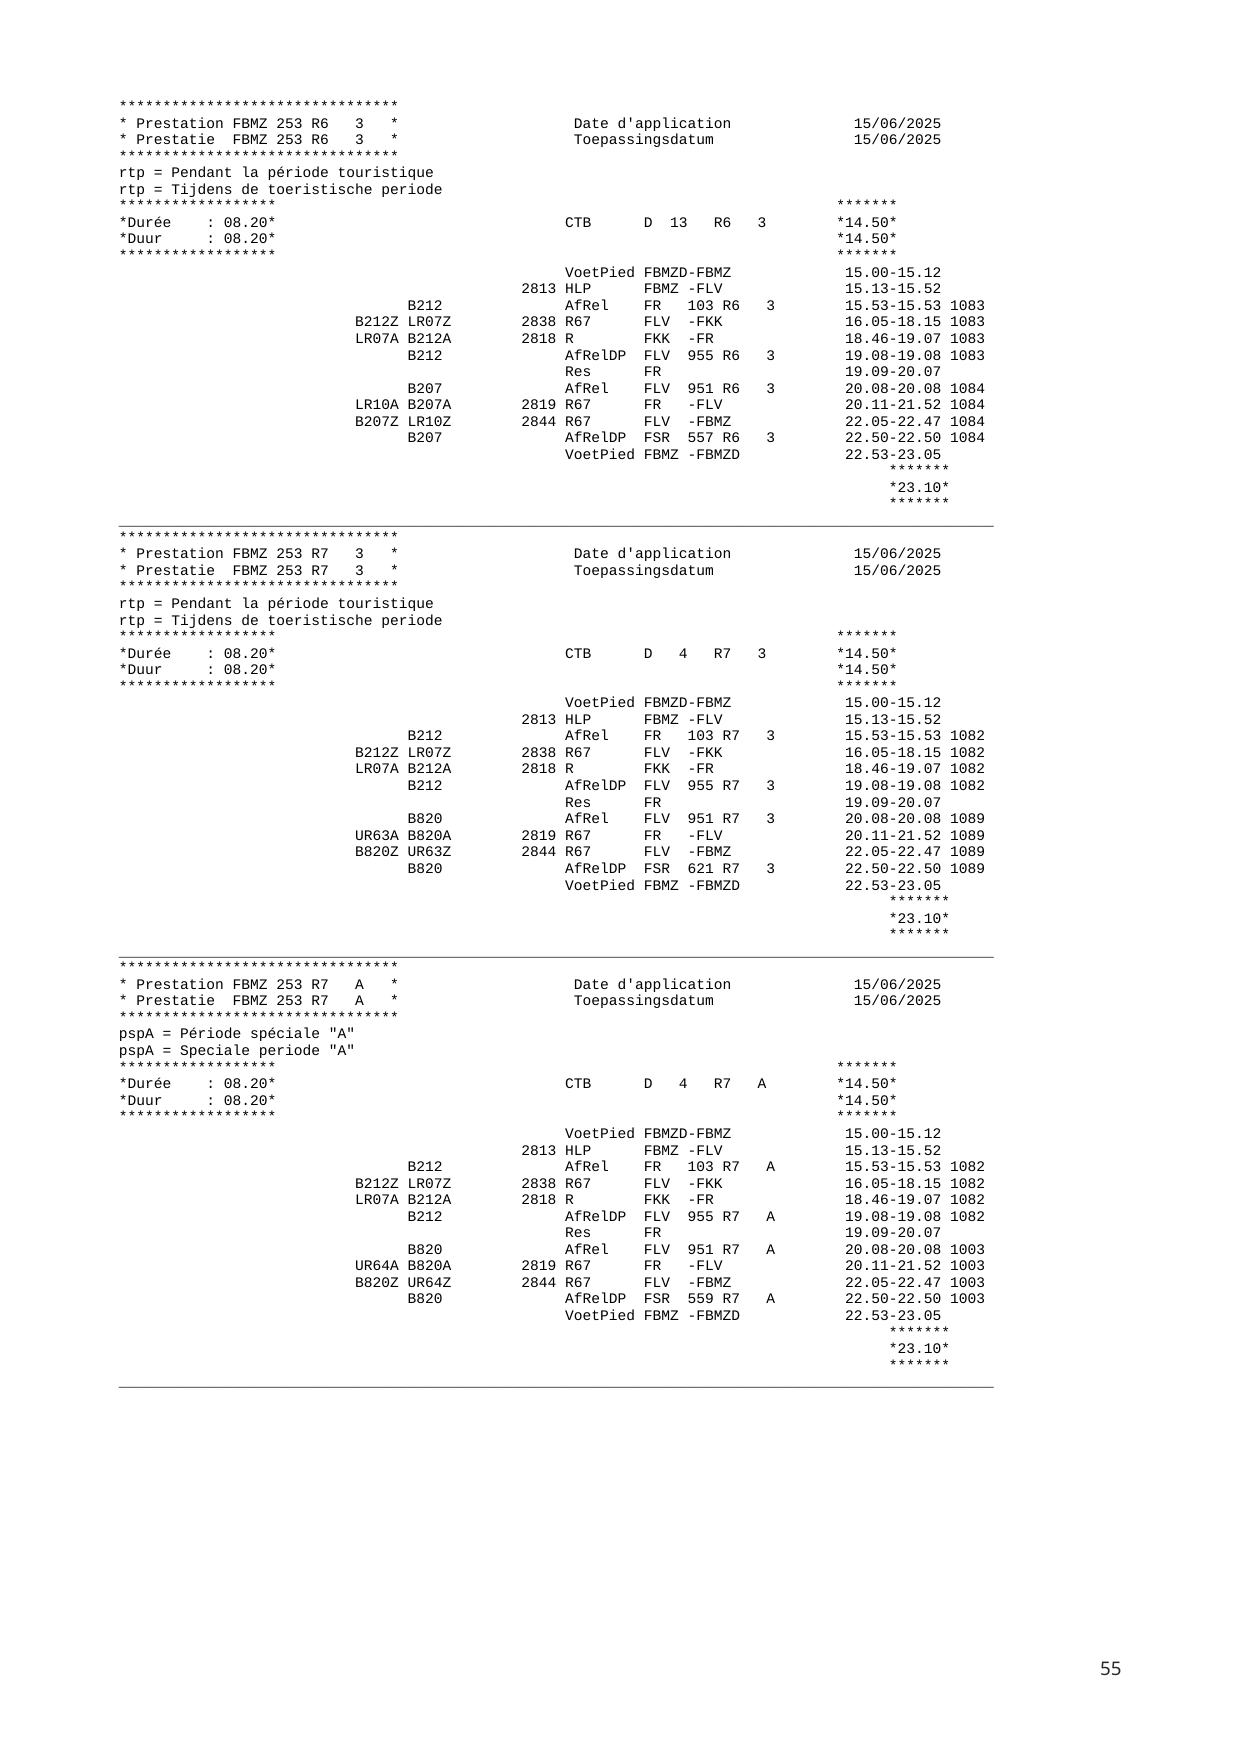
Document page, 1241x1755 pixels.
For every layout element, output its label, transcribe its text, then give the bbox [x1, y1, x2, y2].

text ******************************** * Prestation FBMZ 253 R6 3 * Date d'application 15/06/2025 * Prestatie FBMZ 253 R6 3 * Toepassingsdatum 15/06/2025 ******************************** rtp = Pendant la période touristique rtp = Tijdens de toeristische periode ****************** ******* *Durée : 08.20* CTB D 13 R6 3 *14.50* *Duur : 08.20* *14.50* ****************** ******* VoetPied FBMZD-FBMZ 15.00-15.12 2813 HLP FBMZ -FLV 15.13-15.52 B212 AfRel FR 103 R6 3 15.53-15.53 1083 B212Z LR07Z 2838 R67 FLV -FKK 16.05-18.15 1083 LR07A B212A 2818 R FKK -FR 18.46-19.07 1083 B212 AfRelDP FLV 955 R6 3 19.08-19.08 1083 Res FR 19.09-20.07 B207 AfRel FLV 951 R6 3 20.08-20.08 1084 LR10A B207A 2819 R67 FR -FLV 20.11-21.52 1084 B207Z LR10Z 2844 R67 FLV -FBMZ 22.05-22.47 1084 B207 AfRelDP FSR 557 R6 3 22.50-22.50 1084 VoetPied FBMZ -FBMZD 22.53-23.05 ******* *23.10* ******* ____________________________________________________________________________________________________ [119, 99, 1122, 530]
text ******************************** * Prestation FBMZ 253 R7 3 * Date d'application 15/06/2025 * Prestatie FBMZ 253 R7 3 * Toepassingsdatum 15/06/2025 ******************************** rtp = Pendant la période touristique rtp = Tijdens de toeristische periode ****************** ******* *Durée : 08.20* CTB D 4 R7 3 *14.50* *Duur : 08.20* *14.50* ****************** ******* VoetPied FBMZD-FBMZ 15.00-15.12 2813 HLP FBMZ -FLV 15.13-15.52 B212 AfRel FR 103 R7 3 15.53-15.53 1082 B212Z LR07Z 2838 R67 FLV -FKK 16.05-18.15 1082 LR07A B212A 2818 R FKK -FR 18.46-19.07 1082 B212 AfRelDP FLV 955 R7 3 19.08-19.08 1082 Res FR 19.09-20.07 B820 AfRel FLV 951 R7 3 20.08-20.08 1089 UR63A B820A 2819 R67 FR -FLV 20.11-21.52 1089 B820Z UR63Z 2844 R67 FLV -FBMZ 22.05-22.47 1089 B820 AfRelDP FSR 621 R7 3 22.50-22.50 1089 VoetPied FBMZ -FBMZD 22.53-23.05 ******* *23.10* ******* ____________________________________________________________________________________________________ [119, 530, 1122, 961]
text ******************************** * Prestation FBMZ 253 R7 A * Date d'application 15/06/2025 * Prestatie FBMZ 253 R7 A * Toepassingsdatum 15/06/2025 ******************************** pspA = Période spéciale "A" pspA = Speciale periode "A" ****************** ******* *Durée : 08.20* CTB D 4 R7 A *14.50* *Duur : 08.20* *14.50* ****************** ******* VoetPied FBMZD-FBMZ 15.00-15.12 2813 HLP FBMZ -FLV 15.13-15.52 B212 AfRel FR 103 R7 A 15.53-15.53 1082 B212Z LR07Z 2838 R67 FLV -FKK 16.05-18.15 1082 LR07A B212A 2818 R FKK -FR 18.46-19.07 1082 B212 AfRelDP FLV 955 R7 A 19.08-19.08 1082 Res FR 19.09-20.07 B820 AfRel FLV 951 R7 A 20.08-20.08 1003 UR64A B820A 2819 R67 FR -FLV 20.11-21.52 1003 B820Z UR64Z 2844 R67 FLV -FBMZ 22.05-22.47 1003 B820 AfRelDP FSR 559 R7 A 22.50-22.50 1003 VoetPied FBMZ -FBMZD 22.53-23.05 ******* *23.10* ******* ____________________________________________________________________________________________________ [119, 961, 1122, 1391]
